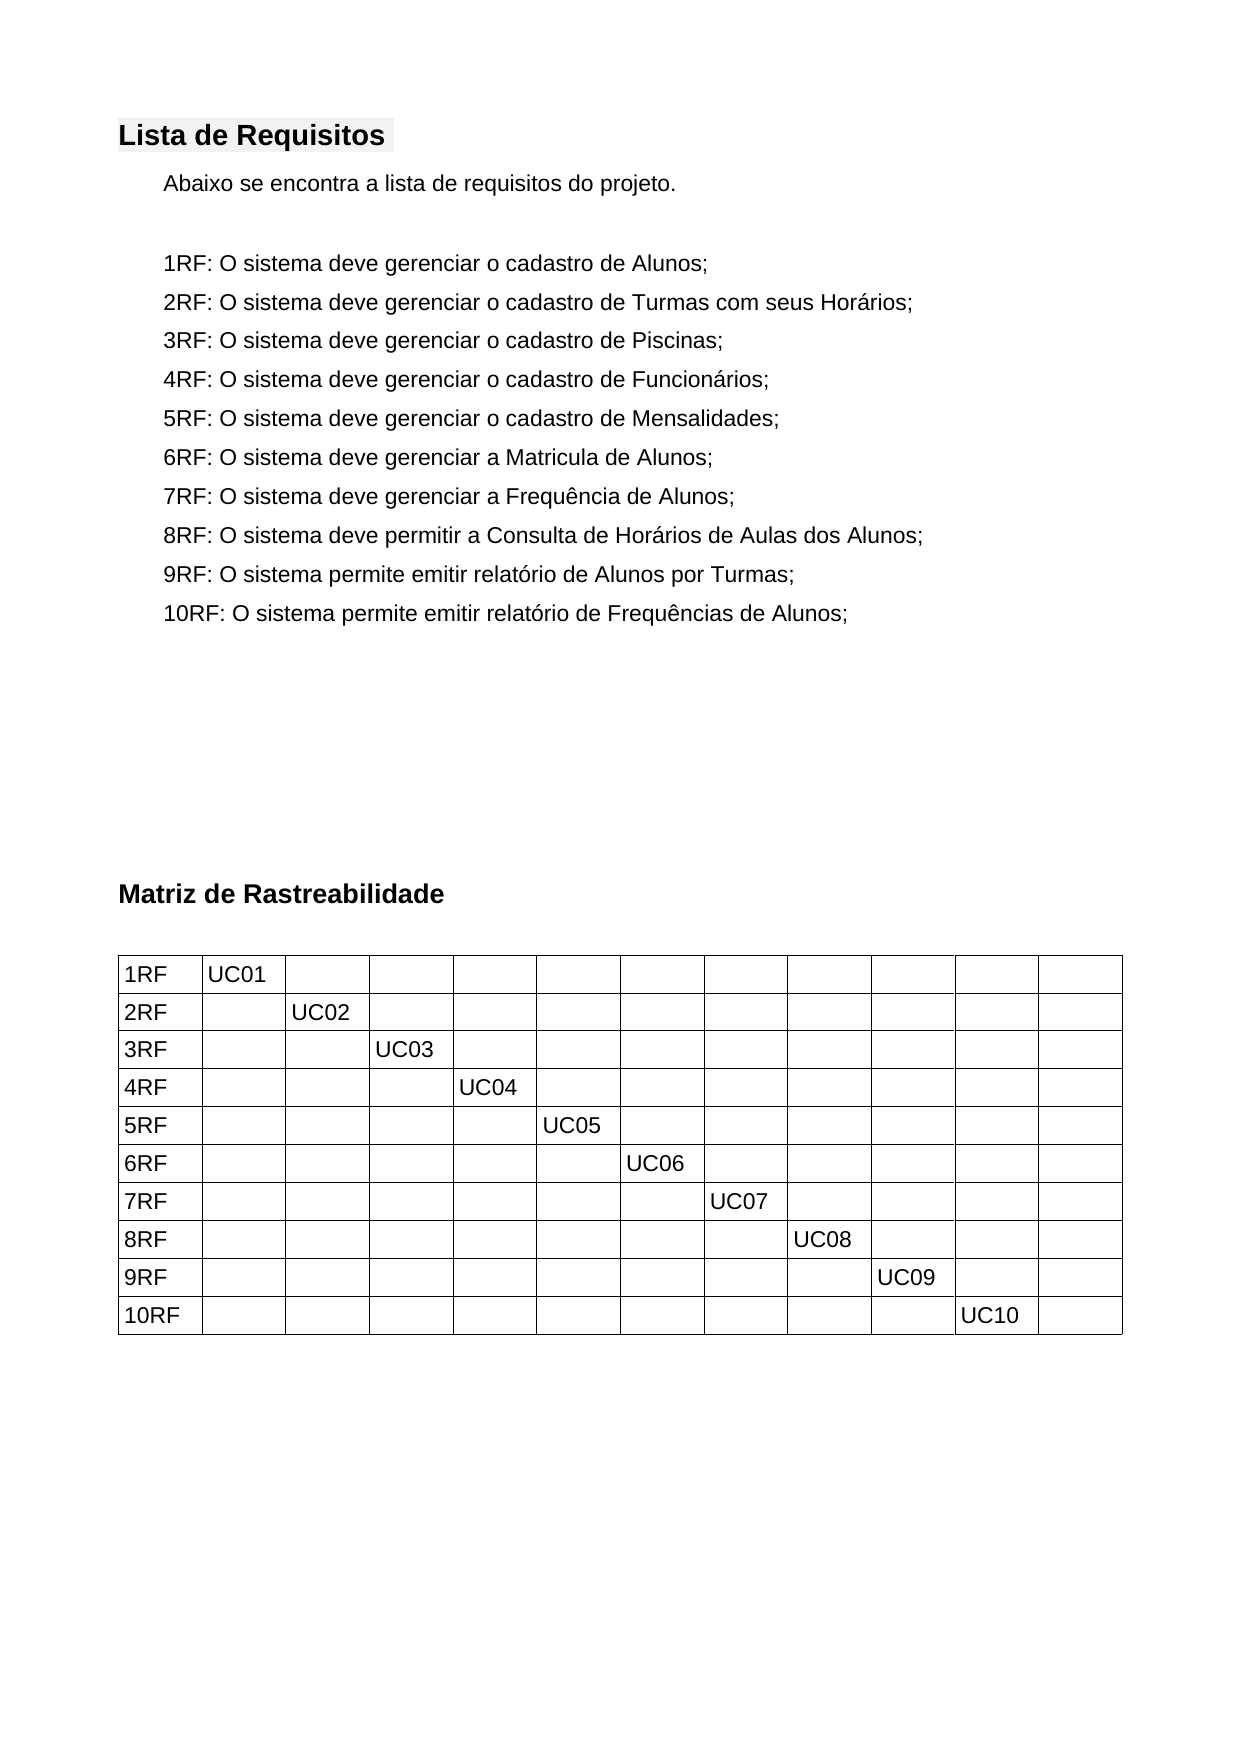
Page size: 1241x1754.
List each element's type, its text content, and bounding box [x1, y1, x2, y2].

table_cell [872, 1297, 954, 1334]
table_cell [788, 994, 871, 1030]
text Lista de Requisitos [118, 118, 1122, 152]
table_cell UC02 [286, 994, 369, 1030]
table_cell [454, 1259, 536, 1296]
table_cell [286, 1183, 369, 1220]
table_cell [1039, 1069, 1122, 1106]
table_cell [621, 1221, 704, 1258]
text 10RF: O sistema permite emitir relatório de Frequências de Alunos; [118, 599, 1122, 626]
table_cell UC04 [454, 1069, 536, 1106]
table_header [705, 956, 787, 993]
table_cell [621, 1297, 704, 1334]
table_cell [1039, 1031, 1122, 1068]
table_cell [370, 1297, 453, 1334]
table_cell [705, 1031, 787, 1068]
table_cell [1039, 994, 1122, 1030]
table_header [1039, 956, 1122, 993]
table_cell [788, 1297, 871, 1334]
table_header [454, 956, 536, 993]
table_cell [872, 1107, 954, 1144]
table_cell [370, 994, 453, 1030]
table_cell [872, 994, 954, 1030]
table_cell 8RF [119, 1221, 202, 1258]
table_cell [203, 1031, 285, 1068]
table_cell [537, 1183, 620, 1220]
table_cell 4RF [119, 1069, 202, 1106]
table_cell [705, 1069, 787, 1106]
table_cell UC08 [788, 1221, 871, 1258]
table_cell [286, 1259, 369, 1296]
table_cell [788, 1107, 871, 1144]
table_cell [1039, 1183, 1122, 1220]
table_cell [621, 1107, 704, 1144]
table_cell [956, 1107, 1038, 1144]
table_cell [454, 1145, 536, 1182]
table_cell [454, 1107, 536, 1144]
table_cell [454, 1297, 536, 1334]
table_cell [872, 1221, 954, 1258]
table_cell [286, 1297, 369, 1334]
table_cell [956, 994, 1038, 1030]
table_cell [370, 1221, 453, 1258]
table_cell [370, 1069, 453, 1106]
table_header [788, 956, 871, 993]
table_cell [872, 1145, 954, 1182]
table_cell [705, 1107, 787, 1144]
table_cell [537, 1221, 620, 1258]
table_cell [621, 1069, 704, 1106]
table_cell [621, 994, 704, 1030]
table_cell [705, 1297, 787, 1334]
text 5RF: O sistema deve gerenciar o cadastro de Mensalidades; [118, 405, 1122, 432]
table_cell [203, 1183, 285, 1220]
table_cell [788, 1259, 871, 1296]
table_cell [537, 1259, 620, 1296]
text 9RF: O sistema permite emitir relatório de Alunos por Turmas; [118, 561, 1122, 587]
table_cell [286, 1031, 369, 1068]
table_cell 6RF [119, 1145, 202, 1182]
table_cell [788, 1145, 871, 1182]
table_cell [537, 1297, 620, 1334]
table_cell [454, 994, 536, 1030]
table_cell [203, 1259, 285, 1296]
table_cell [203, 1069, 285, 1106]
table_cell [203, 1297, 285, 1334]
table_cell [203, 1107, 285, 1144]
table_cell [454, 1221, 536, 1258]
table_cell [788, 1031, 871, 1068]
table_cell [370, 1145, 453, 1182]
table_cell UC03 [370, 1031, 453, 1068]
table_cell 10RF [119, 1297, 202, 1334]
text 2RF: O sistema deve gerenciar o cadastro de Turmas com seus Horários; [118, 289, 1122, 315]
table_cell [370, 1183, 453, 1220]
text 4RF: O sistema deve gerenciar o cadastro de Funcionários; [118, 366, 1122, 393]
table_cell UC09 [872, 1259, 954, 1296]
table_cell [537, 1069, 620, 1106]
table_cell [1039, 1221, 1122, 1258]
table_cell [705, 994, 787, 1030]
table_cell [956, 1031, 1038, 1068]
table_cell 2RF [119, 994, 202, 1030]
table_cell [286, 1069, 369, 1106]
table_cell [454, 1183, 536, 1220]
table_cell [1039, 1297, 1122, 1334]
table_cell UC10 [956, 1297, 1038, 1334]
table_header [621, 956, 704, 993]
text 8RF: O sistema deve permitir a Consulta de Horários de Aulas dos Alunos; [118, 522, 1122, 548]
table_header 1RF [119, 956, 202, 993]
table_cell [286, 1221, 369, 1258]
table_cell [788, 1069, 871, 1106]
table_cell [286, 1107, 369, 1144]
table_cell [872, 1069, 954, 1106]
table_cell [872, 1183, 954, 1220]
table_header UC01 [203, 956, 285, 993]
table_cell [1039, 1107, 1122, 1144]
text 1RF: O sistema deve gerenciar o cadastro de Alunos; [118, 250, 1122, 276]
text 3RF: O sistema deve gerenciar o cadastro de Piscinas; [118, 327, 1122, 354]
table_cell [203, 1145, 285, 1182]
table_header [286, 956, 369, 993]
table_cell [370, 1259, 453, 1296]
table_cell [872, 1031, 954, 1068]
table_header [872, 956, 954, 993]
table_cell 5RF [119, 1107, 202, 1144]
table_cell [788, 1183, 871, 1220]
table_cell [956, 1221, 1038, 1258]
table_cell 3RF [119, 1031, 202, 1068]
table_cell [621, 1031, 704, 1068]
table_cell UC05 [537, 1107, 620, 1144]
table_cell [956, 1069, 1038, 1106]
table_cell [286, 1145, 369, 1182]
table_cell [956, 1259, 1038, 1296]
table_cell [537, 1031, 620, 1068]
text 7RF: O sistema deve gerenciar a Frequência de Alunos; [118, 483, 1122, 509]
table_cell [621, 1183, 704, 1220]
table_cell [621, 1259, 704, 1296]
table_cell [1039, 1259, 1122, 1296]
table_cell [537, 1145, 620, 1182]
table_cell [203, 994, 285, 1030]
text 6RF: O sistema deve gerenciar a Matricula de Alunos; [118, 444, 1122, 470]
table_cell [370, 1107, 453, 1144]
table_cell [1039, 1145, 1122, 1182]
table_cell 7RF [119, 1183, 202, 1220]
table_header [537, 956, 620, 993]
table_cell UC07 [705, 1183, 787, 1220]
table_cell [705, 1145, 787, 1182]
table_cell [956, 1145, 1038, 1182]
table_cell [203, 1221, 285, 1258]
table_header [956, 956, 1038, 993]
table_cell 9RF [119, 1259, 202, 1296]
table_header [370, 956, 453, 993]
text Matriz de Rastreabilidade [118, 878, 1122, 909]
table_cell [956, 1183, 1038, 1220]
text Abaixo se encontra a lista de requisitos do projeto. [118, 170, 1122, 197]
table_cell [537, 994, 620, 1030]
table_cell [705, 1259, 787, 1296]
table_cell [454, 1031, 536, 1068]
table_cell UC06 [621, 1145, 704, 1182]
table_cell [705, 1221, 787, 1258]
